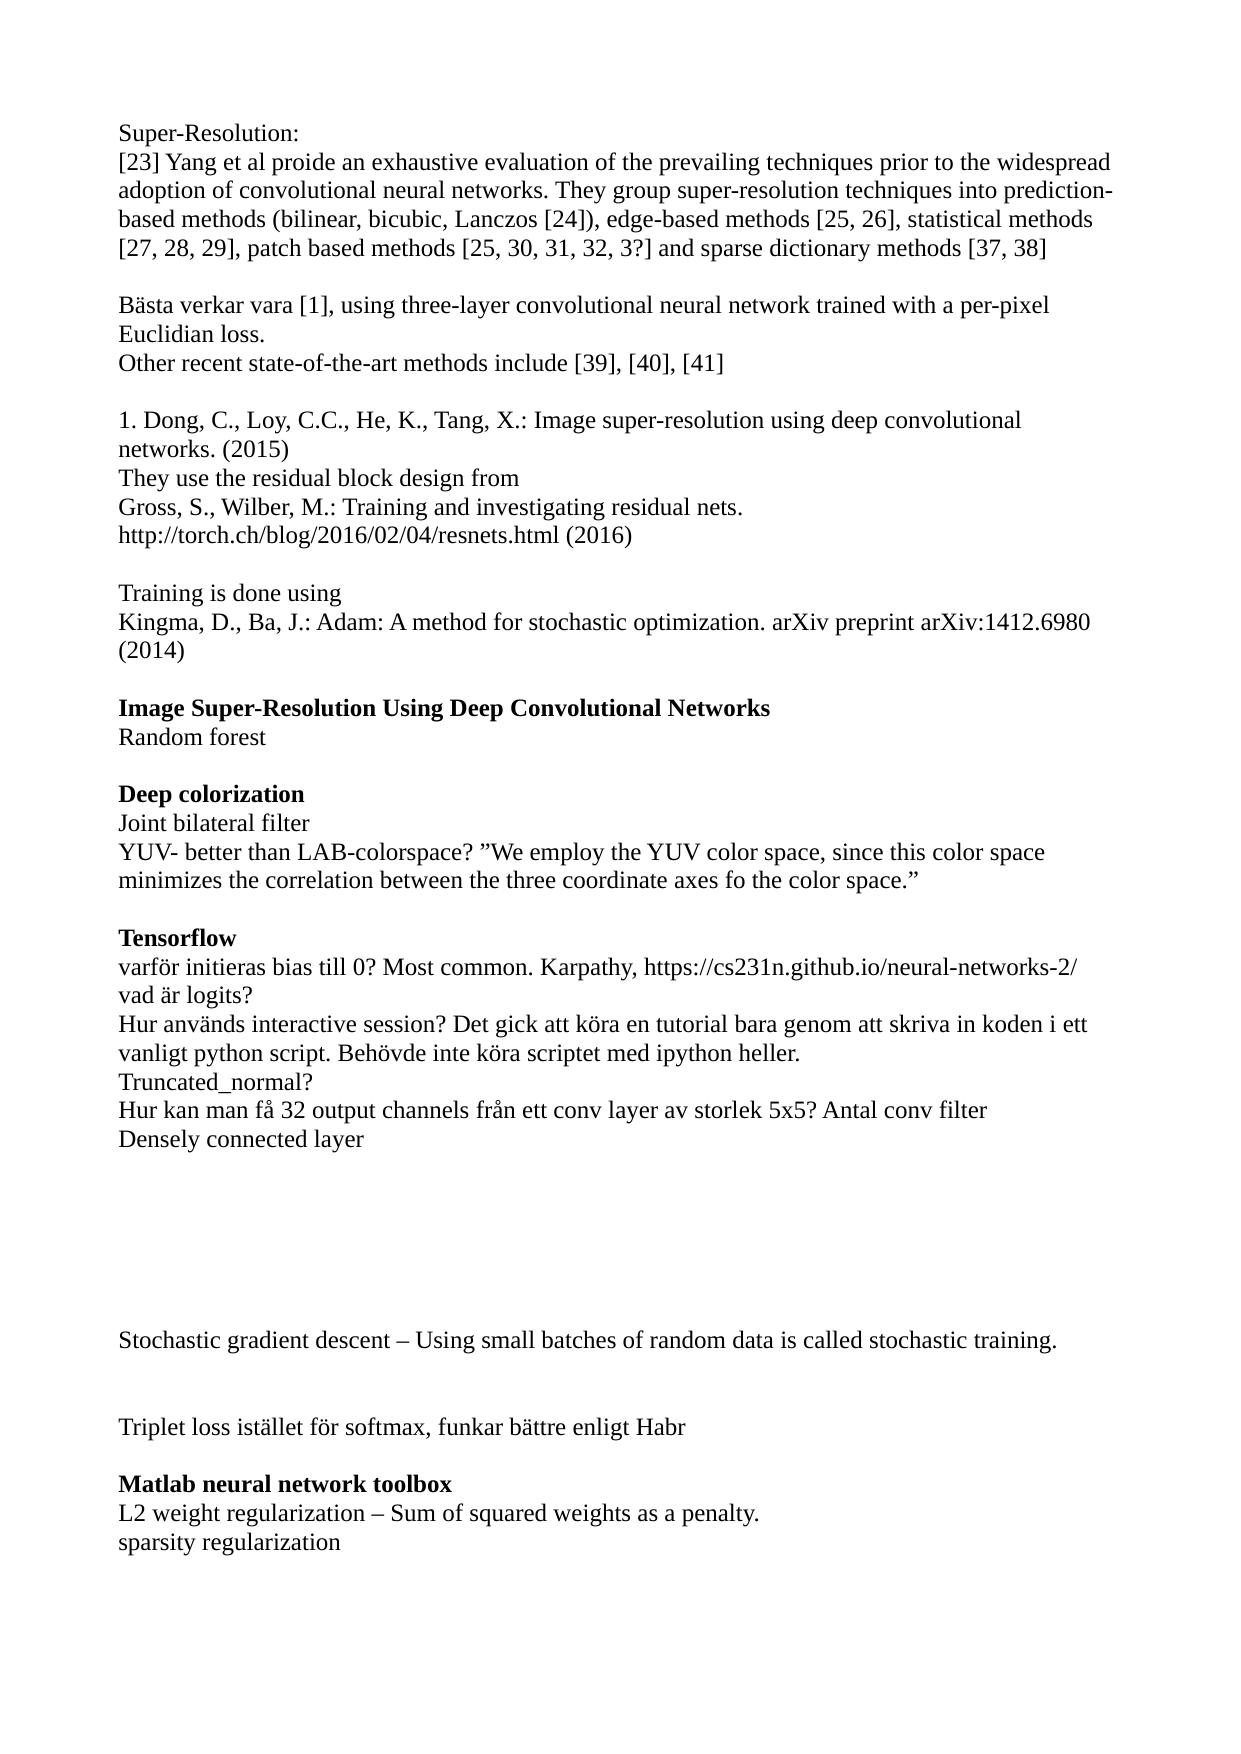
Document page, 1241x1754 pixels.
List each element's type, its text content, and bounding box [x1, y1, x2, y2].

text Hur används interactive session? Det gick att köra en tutorial bara genom att skriva in koden i ett vanligt python script. Behövde inte köra scriptet med ipython heller. [118, 1009, 1122, 1067]
text Bästa verkar vara [1], using three-layer convolutional neural network trained with a per-pixel Euclidian loss. [118, 291, 1122, 348]
text Truncated_normal? [118, 1067, 1122, 1096]
text Stochastic gradient descent – Using small batches of random data is called stochastic training. [118, 1326, 1122, 1354]
text Densely connected layer [118, 1124, 1122, 1153]
text vad är logits? [118, 981, 1122, 1009]
text varför initieras bias till 0? Most common. Karpathy, https://cs231n.github.io/neural-networks-2/ [118, 952, 1122, 981]
text They use the residual block design from [118, 463, 1122, 492]
text L2 weight regularization – Sum of squared weights as a penalty. [118, 1498, 1122, 1527]
text Joint bilateral filter [118, 808, 1122, 837]
text Triplet loss istället för softmax, funkar bättre enligt Habr [118, 1412, 1122, 1441]
text Tensorflow [118, 923, 1122, 952]
text Gross, S., Wilber, M.: Training and investigating residual nets. http://torch.ch/blog/2016/02/04/resnets.html (2016) [118, 492, 1122, 549]
text 1. Dong, C., Loy, C.C., He, K., Tang, X.: Image super-resolution using deep convolutional networks. (2015) [118, 406, 1122, 463]
text Matlab neural network toolbox [118, 1469, 1122, 1498]
text Other recent state-of-the-art methods include [39], [40], [41] [118, 348, 1122, 377]
text Deep colorization [118, 779, 1122, 808]
text Training is done using [118, 578, 1122, 607]
text Image Super-Resolution Using Deep Convolutional Networks [118, 693, 1122, 722]
text Super-Resolution: [118, 118, 1122, 147]
text sparsity regularization [118, 1527, 1122, 1556]
text Hur kan man få 32 output channels från ett conv layer av storlek 5x5? Antal conv filter [118, 1096, 1122, 1124]
text [23] Yang et al proide an exhaustive evaluation of the prevailing techniques prior to the widespread adoption of convolutional neural networks. They group super-resolution techniques into prediction-based methods (bilinear, bicubic, Lanczos [24]), edge-based methods [25, 26], statistical methods [27, 28, 29], patch based methods [25, 30, 31, 32, 3?] and sparse dictionary methods [37, 38] [118, 147, 1122, 262]
text YUV- better than LAB-colorspace? ”We employ the YUV color space, since this color space minimizes the correlation between the three coordinate axes fo the color space.” [118, 837, 1122, 894]
text Kingma, D., Ba, J.: Adam: A method for stochastic optimization. arXiv preprint arXiv:1412.6980 (2014) [118, 607, 1122, 664]
text Random forest [118, 722, 1122, 751]
